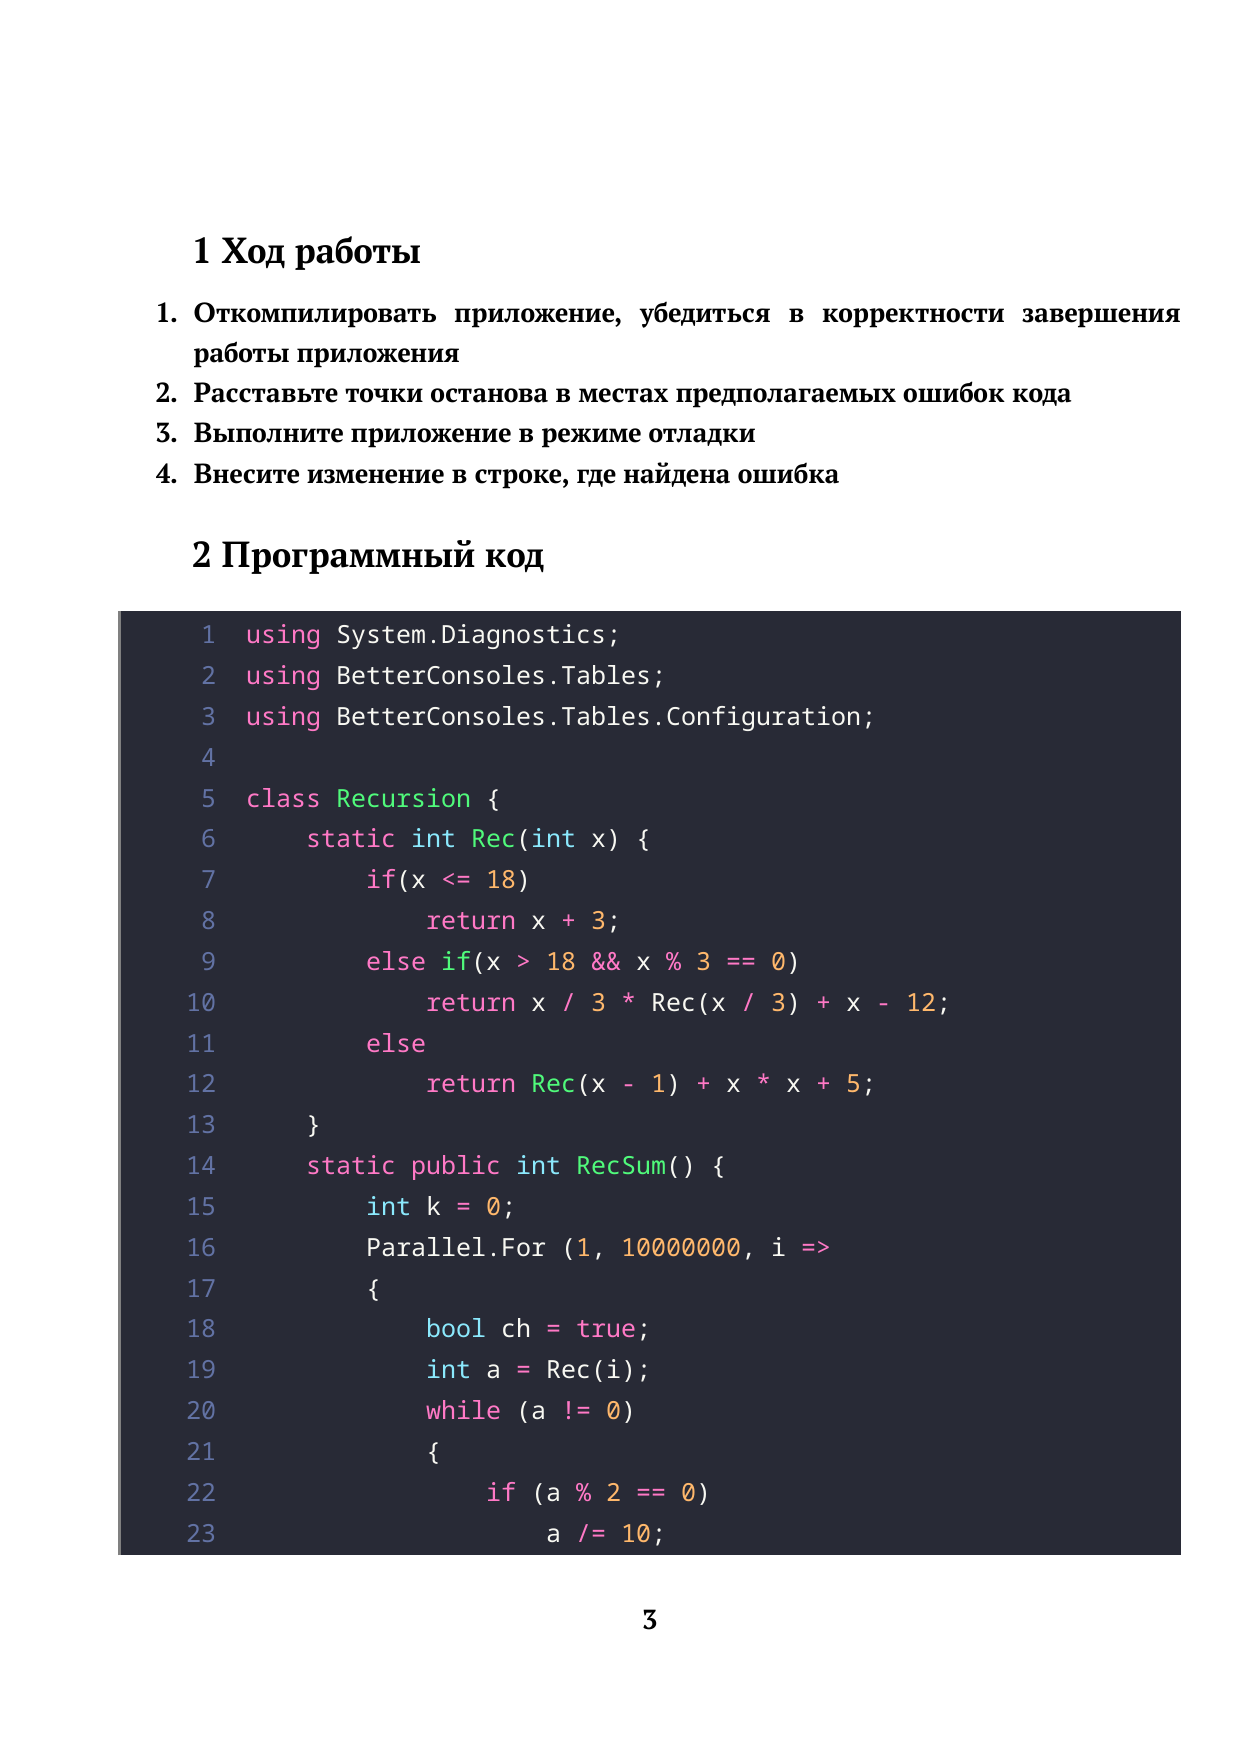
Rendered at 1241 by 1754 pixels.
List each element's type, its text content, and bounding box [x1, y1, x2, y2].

text 9 else if(x > 18 && x % 3 == 0) [121, 938, 1181, 978]
text 6 static int Rec(int x) { [121, 815, 1181, 855]
subtitle 1 Ход работы [192, 227, 1181, 271]
text 13 } [121, 1101, 1181, 1141]
text 20 while (a != 0) [121, 1387, 1181, 1427]
text 1 using System.Diagnostics; [121, 611, 1181, 651]
text 2 using BetterConsoles.Tables; [121, 652, 1181, 692]
text 17 { [121, 1264, 1181, 1304]
text 3 using BetterConsoles.Tables.Configuration; [121, 693, 1181, 733]
text 22 if (a % 2 == 0) [121, 1468, 1181, 1508]
subtitle 2 Программный код [192, 531, 1181, 576]
text 8 return x + 3; [121, 897, 1181, 937]
text 11 else [121, 1019, 1181, 1059]
text 10 return x / 3 * Rec(x / 3) + x - 12; [121, 978, 1181, 1018]
text 12 return Rec(x - 1) + x * x + 5; [121, 1060, 1181, 1100]
text 14 static public int RecSum() { [121, 1142, 1181, 1182]
list Выполните приложение в режиме отладки [156, 416, 1181, 449]
text 15 int k = 0; [121, 1183, 1181, 1223]
text 21 { [121, 1428, 1181, 1468]
text 5 class Recursion { [121, 774, 1181, 814]
list Откомпилировать приложение, убедиться в корректности завершения работы приложения [156, 295, 1181, 369]
text 18 bool ch = true; [121, 1305, 1181, 1345]
text 19 int a = Rec(i); [121, 1346, 1181, 1386]
list Расставьте точки останова в местах предполагаемых ошибок кода [156, 375, 1181, 409]
text 4 [121, 733, 1181, 773]
text 23 a /= 10; [121, 1509, 1181, 1555]
text 7 if(x <= 18) [121, 856, 1181, 896]
list Внесите изменение в строке, где найдена ошибка [156, 456, 1181, 489]
text 16 Parallel.For (1, 10000000, i => [121, 1223, 1181, 1263]
